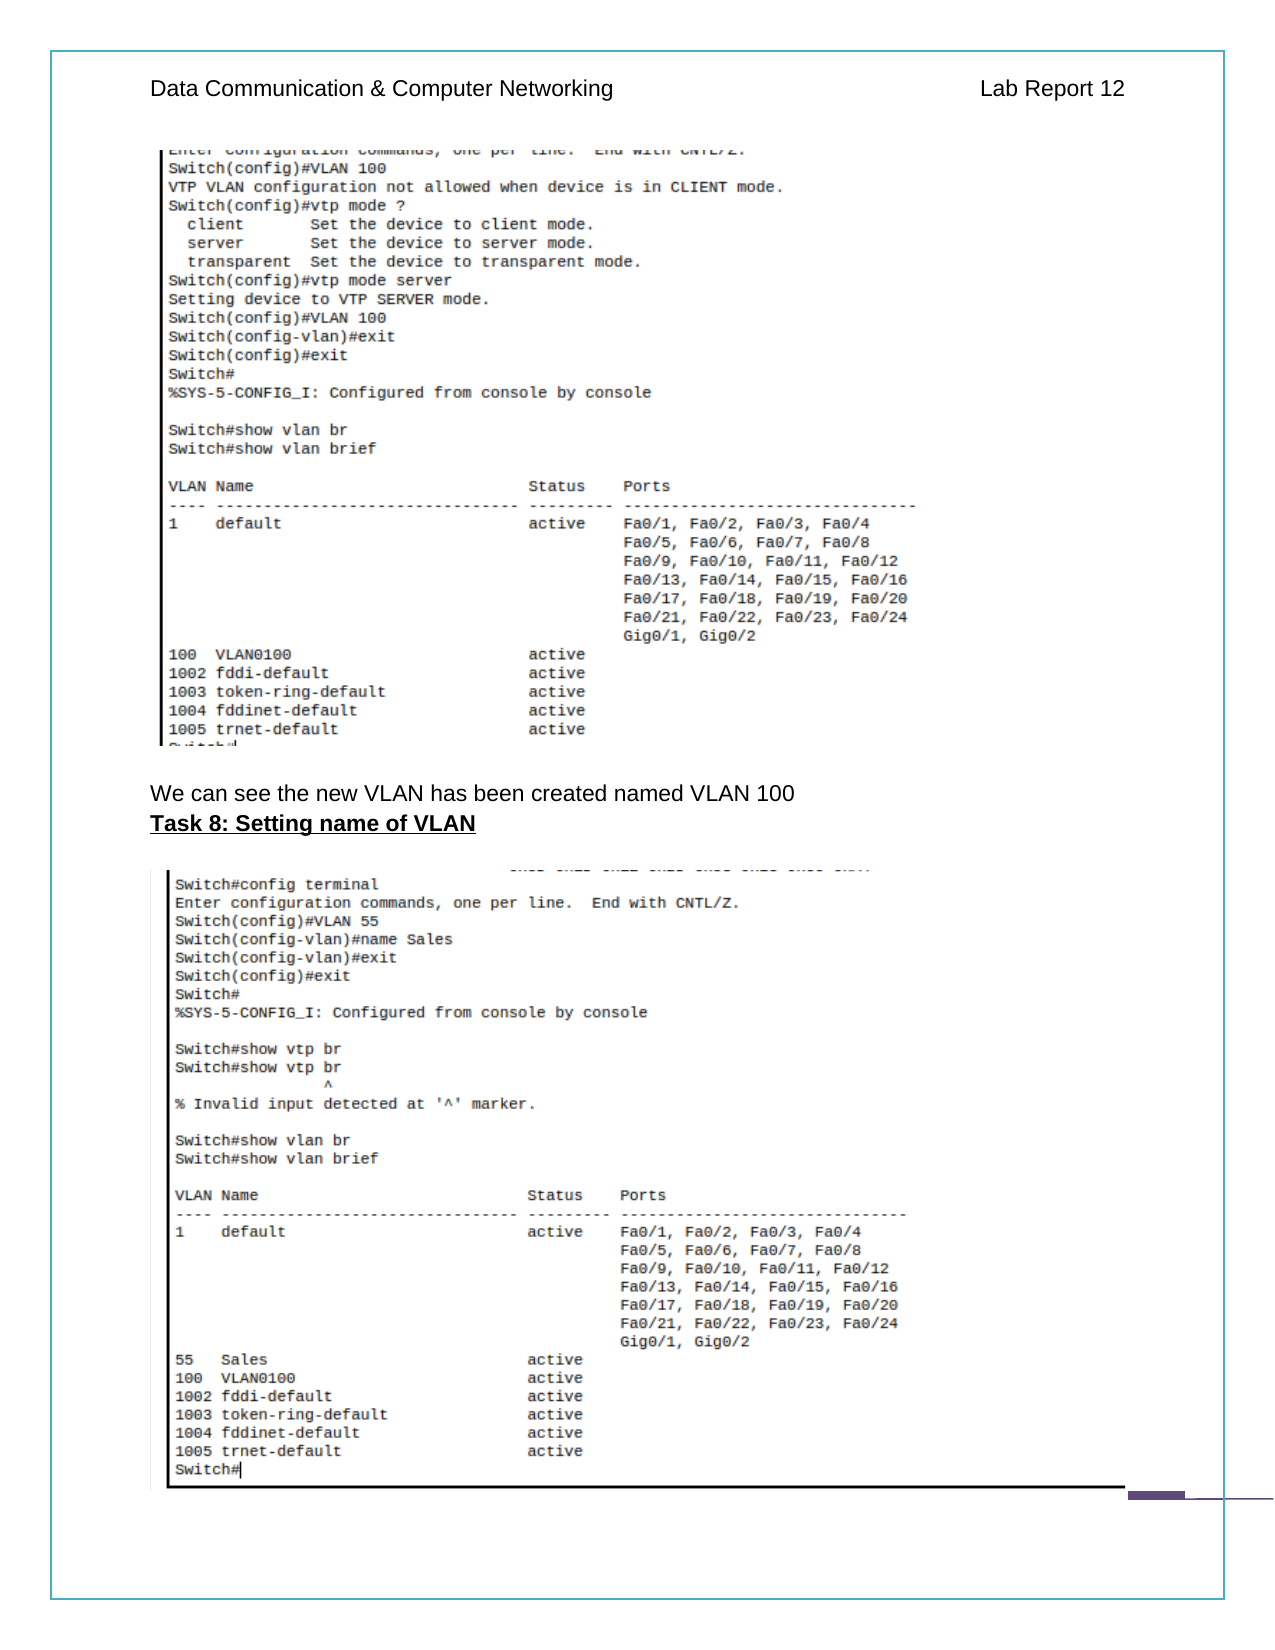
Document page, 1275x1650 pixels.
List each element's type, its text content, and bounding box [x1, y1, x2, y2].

picture [150, 150, 1125, 746]
text We can see the new VLAN has been created named VLAN 100 [150, 780, 1125, 806]
text Task 8: Setting name of VLAN [150, 810, 1125, 836]
picture [150, 870, 1125, 1490]
